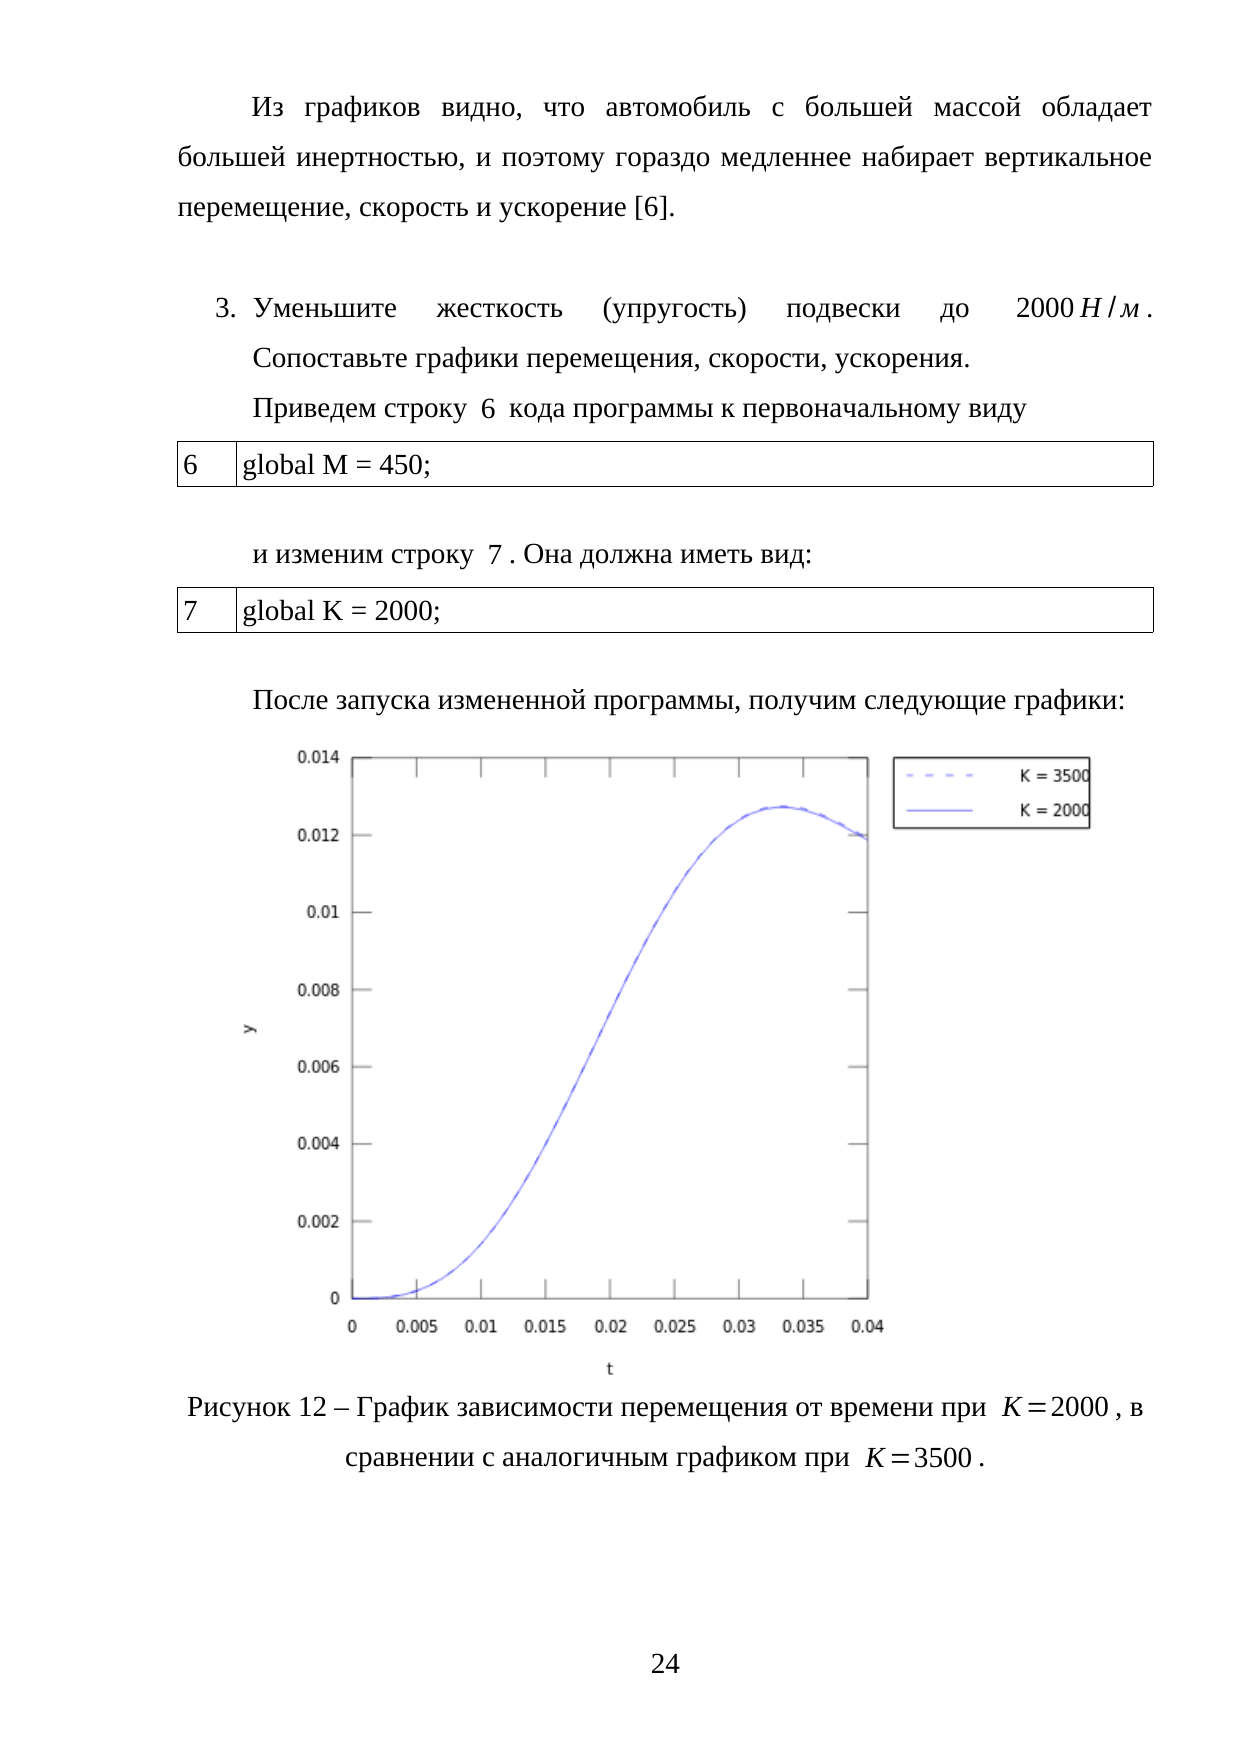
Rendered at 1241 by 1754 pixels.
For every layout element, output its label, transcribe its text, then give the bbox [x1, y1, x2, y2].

table_header global M = 450; [237, 442, 1153, 486]
picture [227, 732, 1103, 1389]
table_header global K = 2000; [237, 588, 1153, 632]
list и изменим строку . Она должна иметь вид: [214, 537, 1153, 570]
text Рисунок 12 – График зависимости перемещения от времени при , в сравнении с аналогичным графиком при . [177, 783, 1153, 1473]
table_header 6 [178, 442, 236, 486]
text Из графиков видно, что автомобиль с большей массой обладает большей инертностью, и поэтому гораздо медленнее набирает вертикальное перемещение, скорость и ускорение [6]. [177, 89, 1153, 223]
table_header 7 [178, 588, 236, 632]
list Приведем строку кода программы к первоначальному виду [215, 391, 1153, 424]
list Уменьшите жесткость (упругость) подвески до . Сопоставьте графики перемещения, скорости, ускорения. [215, 290, 1153, 374]
list После запуска измененной программы, получим следующие графики: [214, 682, 1153, 716]
